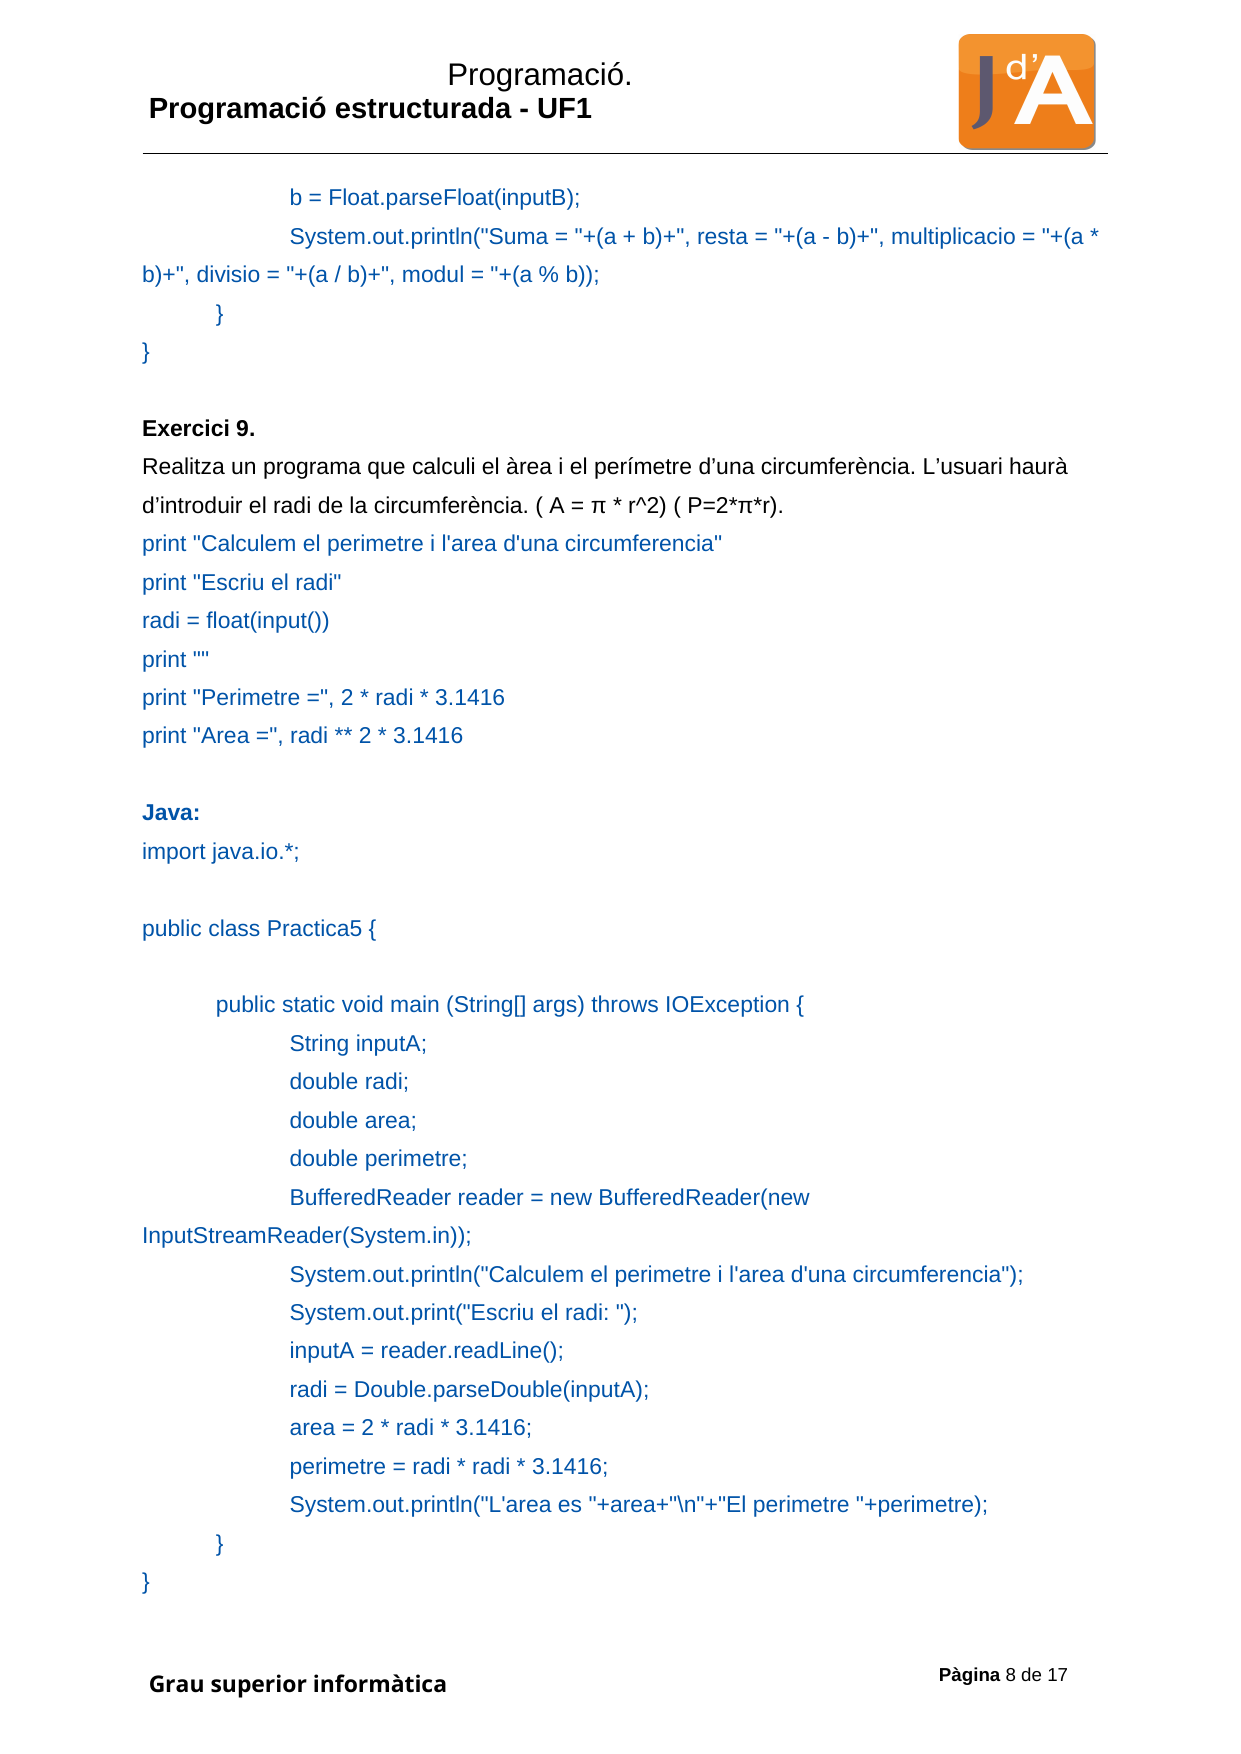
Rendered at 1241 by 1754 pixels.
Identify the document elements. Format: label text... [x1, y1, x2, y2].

text System.out.println("Calculem el perimetre i l'area d'una circumferencia"); [142, 1261, 1107, 1287]
text System.out.println("L'area es "+area+"\n"+"El perimetre "+perimetre); [142, 1492, 1107, 1517]
text } [142, 339, 1107, 364]
text area = 2 * radi * 3.1416; [142, 1415, 1107, 1441]
text System.out.println("Suma = "+(a + b)+", resta = "+(a - b)+", multiplicacio = "+(a * b)+", divisio = "+(a / b)+", modul = "+(a % b)); [142, 223, 1107, 287]
text double area; [142, 1107, 1107, 1133]
text print "Area =", radi ** 2 * 3.1416 [142, 723, 1107, 749]
text System.out.print("Escriu el radi: "); [142, 1300, 1107, 1325]
text } [142, 1569, 1107, 1594]
text Exercici 9. [142, 416, 1107, 441]
text print "" [142, 646, 1107, 672]
text Java: [142, 800, 1107, 826]
text inputA = reader.readLine(); [142, 1338, 1107, 1364]
text print "Escriu el radi" [142, 569, 1107, 595]
text b = Float.parseFloat(inputB); [142, 185, 1107, 211]
text print "Perimetre =", 2 * radi * 3.1416 [142, 685, 1107, 710]
text BufferedReader reader = new BufferedReader(new InputStreamReader(System.in)); [142, 1184, 1107, 1248]
text Realitza un programa que calculi el àrea i el perímetre d’una circumferència. L’usuari haurà d’introduir el radi de la circumferència. ( A = π * r^2) ( P=2*π*r). [142, 454, 1107, 518]
text public static void main (String[] args) throws IOException { [142, 992, 1107, 1018]
text public class Practica5 { [142, 915, 1107, 941]
text radi = float(input()) [142, 608, 1107, 633]
text double radi; [142, 1069, 1107, 1095]
text print "Calculem el perimetre i l'area d'una circumferencia" [142, 531, 1107, 557]
text import java.io.*; [142, 838, 1107, 864]
text String inputA; [142, 1031, 1107, 1056]
text } [142, 1530, 1107, 1556]
text double perimetre; [142, 1146, 1107, 1172]
text perimetre = radi * radi * 3.1416; [142, 1453, 1107, 1479]
text radi = Double.parseDouble(inputA); [142, 1377, 1107, 1402]
picture [958, 34, 1096, 150]
text } [142, 300, 1107, 326]
